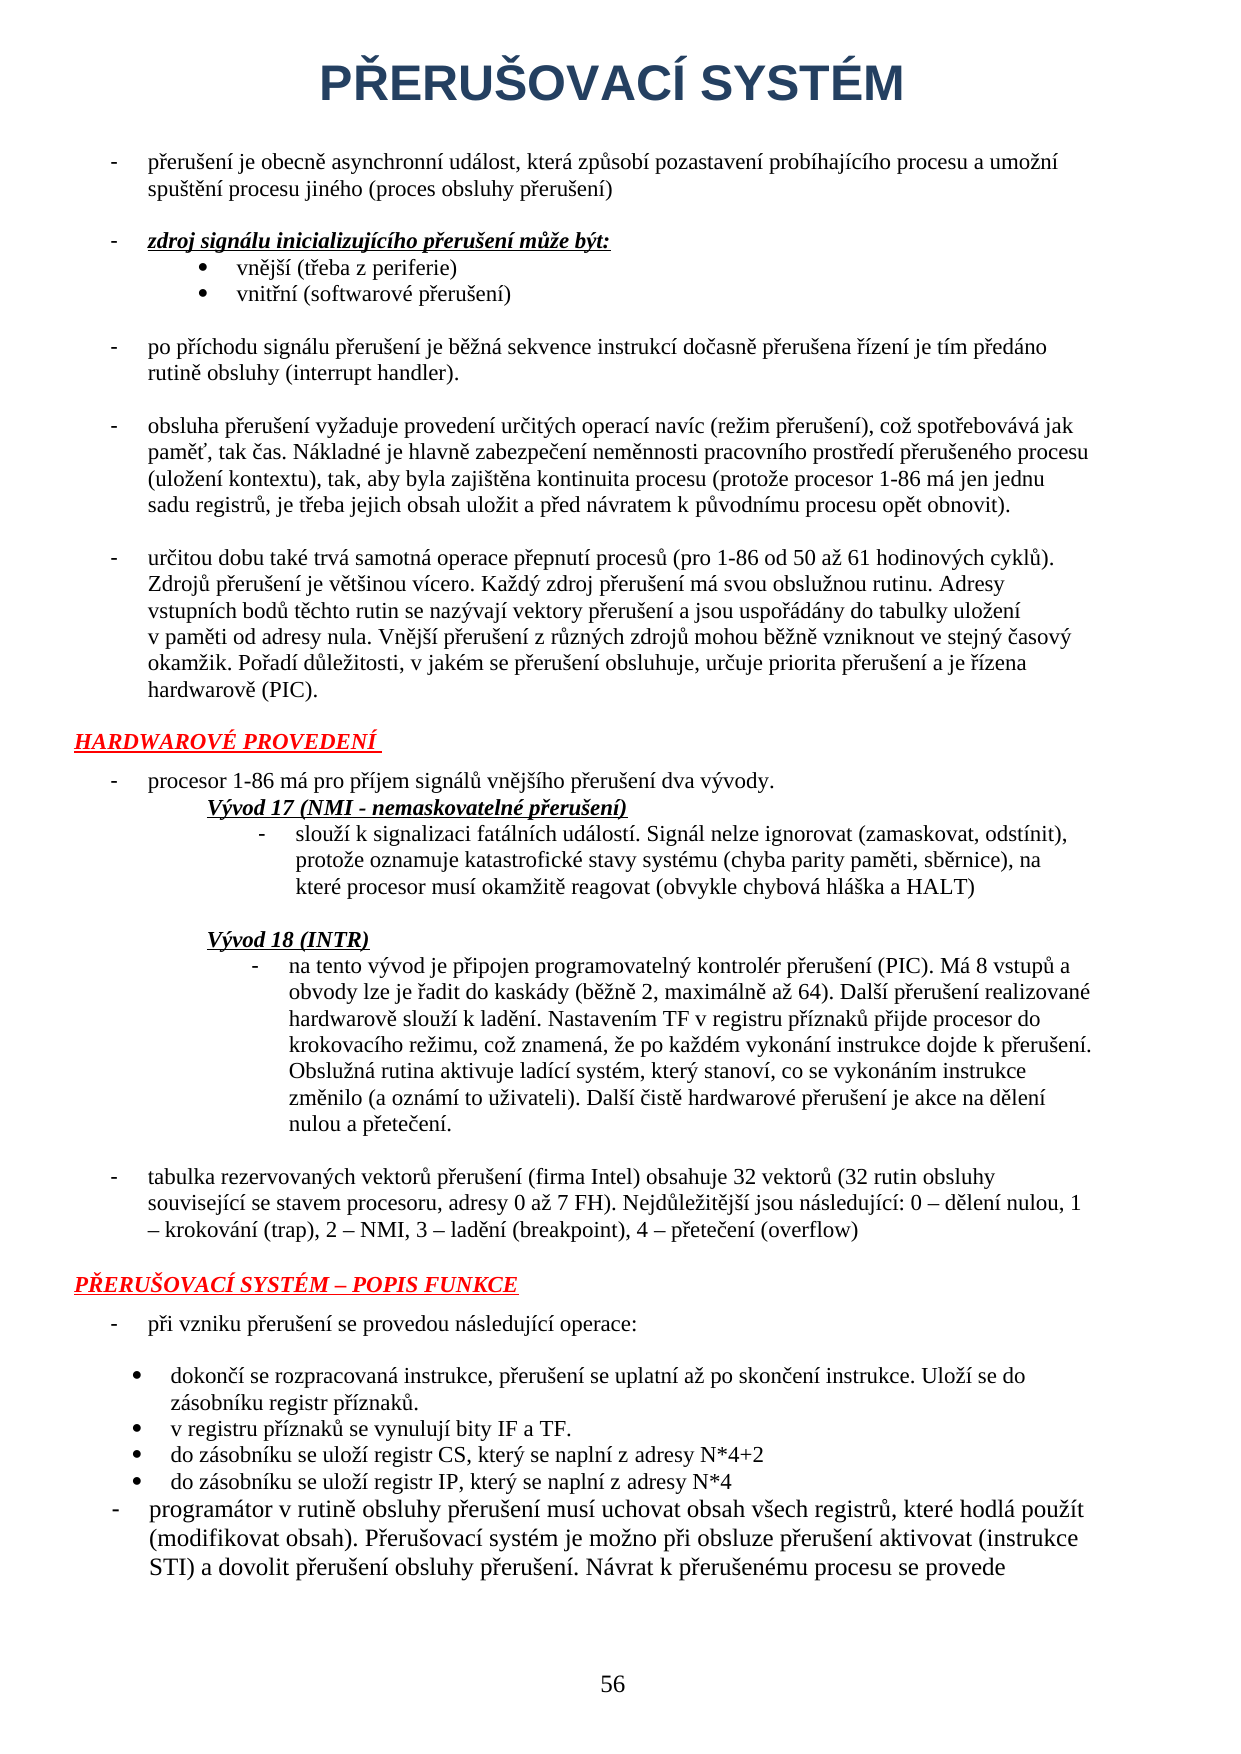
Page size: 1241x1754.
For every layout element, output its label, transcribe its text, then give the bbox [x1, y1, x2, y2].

list přerušení je obecně asynchronní událost, která způsobí pozastavení probíhajícího procesu a umožní spuštění procesu jiného (proces obsluhy přerušení) [110, 148, 1092, 201]
list do zásobníku se uloží registr CS, který se naplní z adresy N*4+2 [133, 1442, 1093, 1468]
list v registru příznaků se vynulují bity IF a TF. [133, 1415, 1093, 1442]
text Vývod 17 (NMI - nemaskovatelné přerušení) [133, 794, 1092, 820]
list dokončí se rozpracovaná instrukce, přerušení se uplatní až po skončení instrukce. Uloží se do zásobníku registr příznaků. [133, 1362, 1093, 1415]
list do zásobníku se uloží registr IP, který se naplní z adresy N*4 [133, 1468, 1093, 1494]
list procesor 1-86 má pro příjem signálů vnějšího přerušení dva vývody. [110, 767, 1092, 794]
list programátor v rutině obsluhy přerušení musí uchovat obsah všech registrů, které hodlá použít (modifikovat obsah). Přerušovací systém je možno při obsluze přerušení aktivovat (instrukce STI) a dovolit přerušení obsluhy přerušení. Návrat k přerušenému procesu se provede [133, 1494, 1092, 1581]
list při vzniku přerušení se provedou následující operace: [110, 1310, 1092, 1336]
list obsluha přerušení vyžaduje provedení určitých operací navíc (režim přerušení), což spotřebovává jak paměť, tak čas. Nákladné je hlavně zabezpečení neměnnosti pracovního prostředí přerušeného procesu (uložení kontextu), tak, aby byla zajištěna kontinuita procesu (protože procesor 1-86 má jen jednu sadu registrů, je třeba jejich obsah uložit a před návratem k původnímu procesu opět obnovit). [110, 412, 1092, 517]
list tabulka rezervovaných vektorů přerušení (firma Intel) obsahuje 32 vektorů (32 rutin obsluhy související se stavem procesoru, adresy 0 až 7 FH). Nejdůležitější jsou následující: 0 – dělení nulou, 1 – krokování (trap), 2 – NMI, 3 – ladění (breakpoint), 4 – přetečení (overflow) [110, 1163, 1092, 1242]
list slouží k signalizaci fatálních událostí. Signál nelze ignorovat (zamaskovat, odstínit), protože oznamuje katastrofické stavy systému (chyba parity paměti, sběrnice), na které procesor musí okamžitě reagovat (obvykle chybová hláška a HALT) [258, 820, 1092, 899]
list určitou dobu také trvá samotná operace přepnutí procesů (pro 1-86 od 50 až 61 hodinových cyklů). Zdrojů přerušení je většinou vícero. Každý zdroj přerušení má svou obslužnou rutinu. Adresy vstupních bodů těchto rutin se nazývají vektory přerušení a jsou uspořádány do tabulky uložení v paměti od adresy nula. Vnější přerušení z různých zdrojů mohou běžně vzniknout ve stejný časový okamžik. Pořadí důležitosti, v jakém se přerušení obsluhuje, určuje priorita přerušení a je řízena hardwarově (PIC). [110, 544, 1092, 702]
list zdroj signálu inicializujícího přerušení může být: [110, 227, 1092, 254]
text PŘERUŠOVACÍ SYSTÉM – POPIS FUNKCE [74, 1271, 1151, 1297]
list vnitřní (softwarové přerušení) [199, 280, 1093, 306]
text Vývod 18 (INTR) [133, 926, 1092, 952]
text HARDWAROVÉ PROVEDENÍ [74, 728, 1151, 755]
text PŘERUŠOVACÍ SYSTÉM [162, 53, 1063, 111]
list vnější (třeba z periferie) [199, 254, 1093, 280]
list na tento vývod je připojen programovatelný kontrolér přerušení (PIC). Má 8 vstupů a obvody lze je řadit do kaskády (běžně 2, maximálně až 64). Další přerušení realizované hardwarově slouží k ladění. Nastavením TF v registru příznaků přijde procesor do krokovacího režimu, což znamená, že po každém vykonání instrukce dojde k přerušení. Obslužná rutina aktivuje ladící systém, který stanoví, co se vykonáním instrukce změnilo (a oznámí to uživateli). Další čistě hardwarové přerušení je akce na dělení nulou a přetečení. [251, 952, 1092, 1137]
list po příchodu signálu přerušení je běžná sekvence instrukcí dočasně přerušena řízení je tím předáno rutině obsluhy (interrupt handler). [110, 333, 1092, 386]
